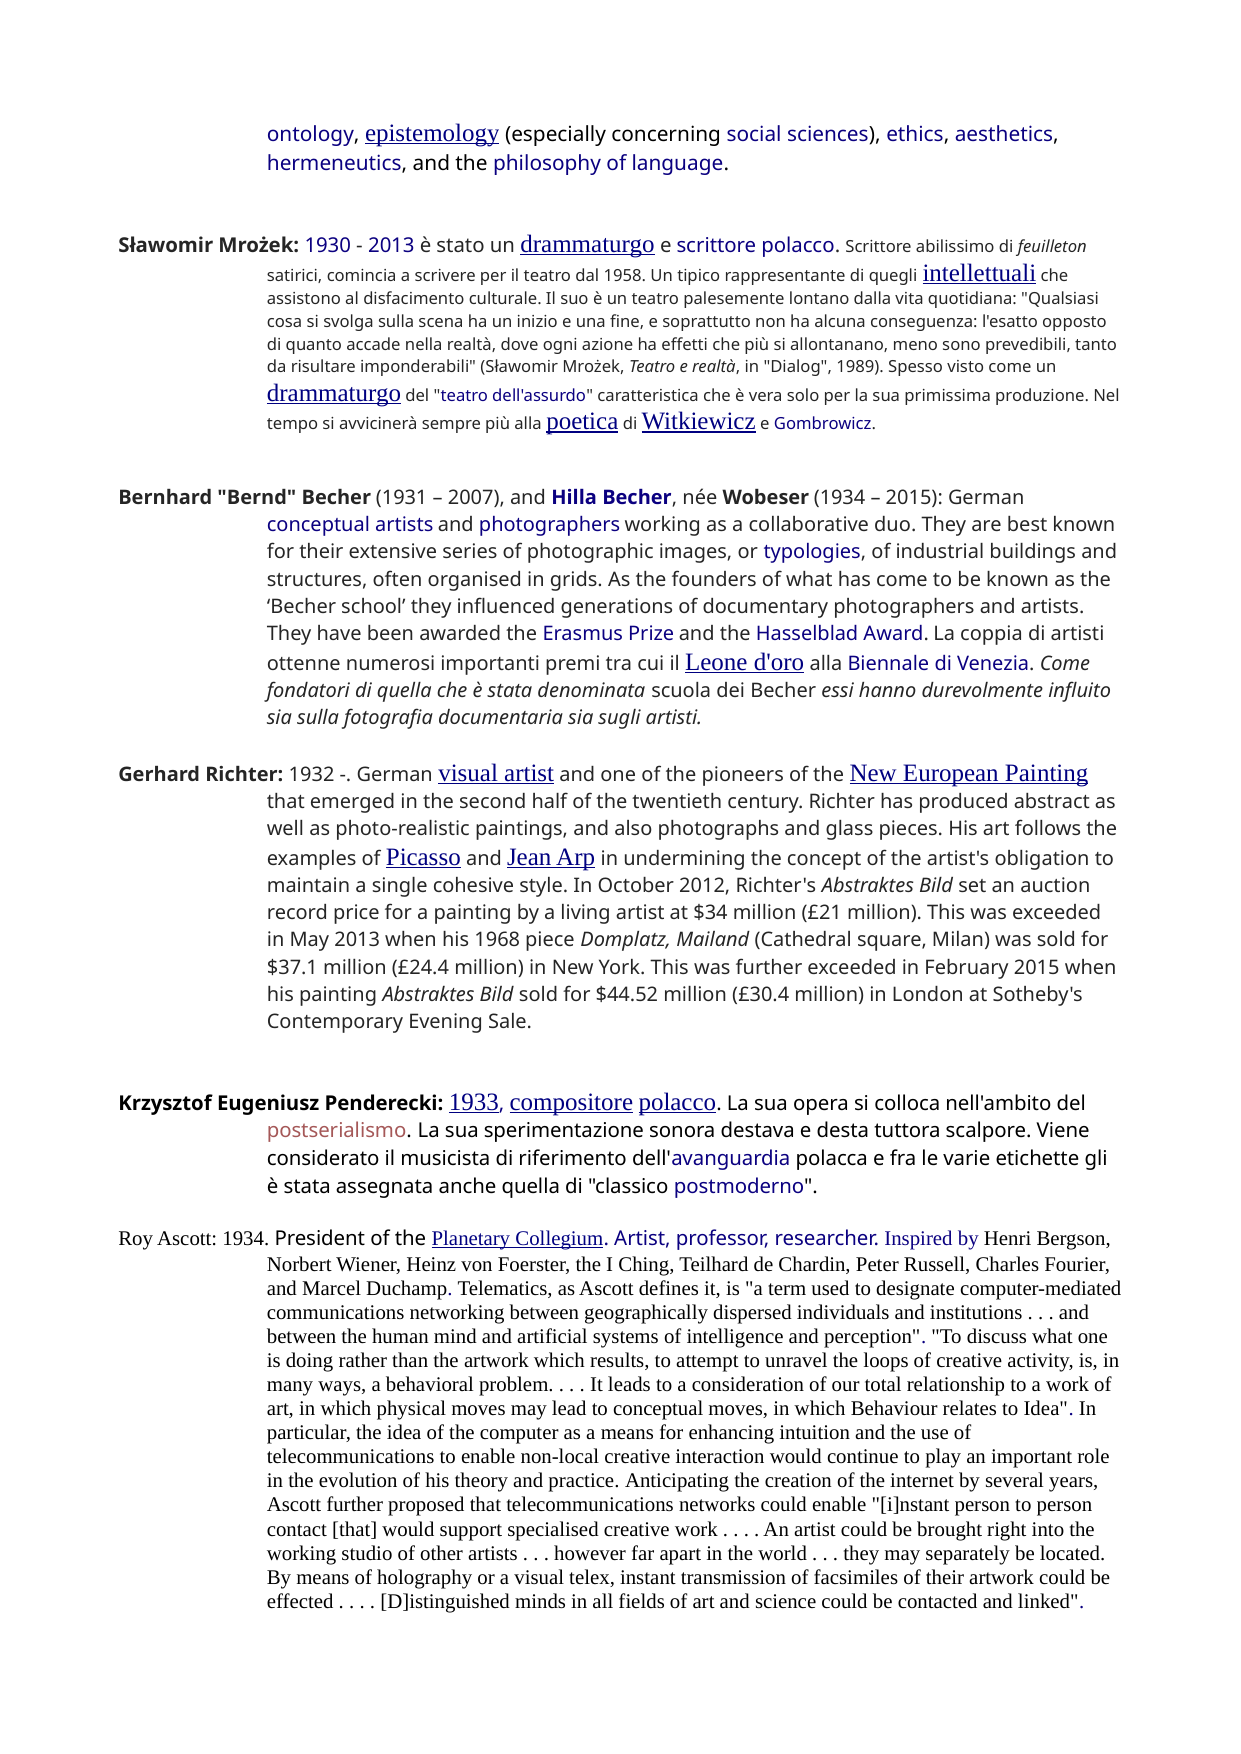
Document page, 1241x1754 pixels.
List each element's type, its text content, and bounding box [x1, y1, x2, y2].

text Sławomir Mrożek: 1930 - 2013 è stato un drammaturgo e scrittore polacco. Scrittore abilissimo di feuilleton satirici, comincia a scrivere per il teatro dal 1958. Un tipico rappresentante di quegli intellettuali che assistono al disfacimento culturale. Il suo è un teatro palesemente lontano dalla vita quotidiana: "Qualsiasi cosa si svolga sulla scena ha un inizio e una fine, e soprattutto non ha alcuna conseguenza: l'esatto opposto di quanto accade nella realtà, dove ogni azione ha effetti che più si allontanano, meno sono prevedibili, tanto da risultare imponderabili" (Sławomir Mrożek, Teatro e realtà, in "Dialog", 1989). Spesso visto come un drammaturgo del "teatro dell'assurdo" caratteristica che è vera solo per la sua primissima produzione. Nel tempo si avvicinerà sempre più alla poetica di Witkiewicz e Gombrowicz. [118, 229, 1122, 435]
text Krzysztof Eugeniusz Penderecki: 1933, compositore polacco. La sua opera si colloca nell'ambito del postserialismo. La sua sperimentazione sonora destava e desta tuttora scalpore. Viene considerato il musicista di riferimento dell'avanguardia polacca e fra le varie etichette gli è stata assegnata anche quella di "classico postmoderno". [118, 1087, 1122, 1200]
text Bernhard "Bernd" Becher (1931 – 2007), and Hilla Becher, née Wobeser (1934 – 2015): German conceptual artists and photographers working as a collaborative duo. They are best known for their extensive series of photographic images, or typologies, of industrial buildings and structures, often organised in grids. As the founders of what has come to be known as the ‘Becher school’ they influenced generations of documentary photographers and artists. They have been awarded the Erasmus Prize and the Hasselblad Award. La coppia di artisti ottenne numerosi importanti premi tra cui il Leone d'oro alla Biennale di Venezia. Come fondatori di quella che è stata denominata scuola dei Becher essi hanno durevolmente influito sia sulla fotografia documentaria sia sugli artisti. [118, 483, 1122, 730]
text ontology, epistemology (especially concerning social sciences), ethics, aesthetics, hermeneutics, and the philosophy of language. [118, 118, 1122, 176]
text Gerhard Richter: 1932 -. German visual artist and one of the pioneers of the New European Painting that emerged in the second half of the twentieth century. Richter has produced abstract as well as photo-realistic paintings, and also photographs and glass pieces. His art follows the examples of Picasso and Jean Arp in undermining the concept of the artist's obligation to maintain a single cohesive style. In October 2012, Richter's Abstraktes Bild set an auction record price for a painting by a living artist at $34 million (£21 million). This was exceeded in May 2013 when his 1968 piece Domplatz, Mailand (Cathedral square, Milan) was sold for $37.1 million (£24.4 million) in New York. This was further exceeded in February 2015 when his painting Abstraktes Bild sold for $44.52 million (£30.4 million) in London at Sotheby's Contemporary Evening Sale. [118, 758, 1122, 1034]
text Roy Ascott: 1934. President of the Planetary Collegium. Artist, professor, researcher. Inspired by Henri Bergson, Norbert Wiener, Heinz von Foerster, the I Ching, Teilhard de Chardin, Peter Russell, Charles Fourier, and Marcel Duchamp. Telematics, as Ascott defines it, is "a term used to designate computer-mediated communications networking between geographically dispersed individuals and institutions . . . and between the human mind and artificial systems of intelligence and perception". "To discuss what one is doing rather than the artwork which results, to attempt to unravel the loops of creative activity, is, in many ways, a behavioral problem. . . . It leads to a consideration of our total relationship to a work of art, in which physical moves may lead to conceptual moves, in which Behaviour relates to Idea". In particular, the idea of the computer as a means for enhancing intuition and the use of telecommunications to enable non-local creative interaction would continue to play an important role in the evolution of his theory and practice. Anticipating the creation of the internet by several years, Ascott further proposed that telecommunications networks could enable "[i]nstant person to person contact [that] would support specialised creative work . . . . An artist could be brought right into the working studio of other artists . . . however far apart in the world . . . they may separately be located. By means of holography or a visual telex, instant transmission of facsimiles of their artwork could be effected . . . . [D]istinguished minds in all fields of art and science could be contacted and linked". [118, 1224, 1122, 1613]
